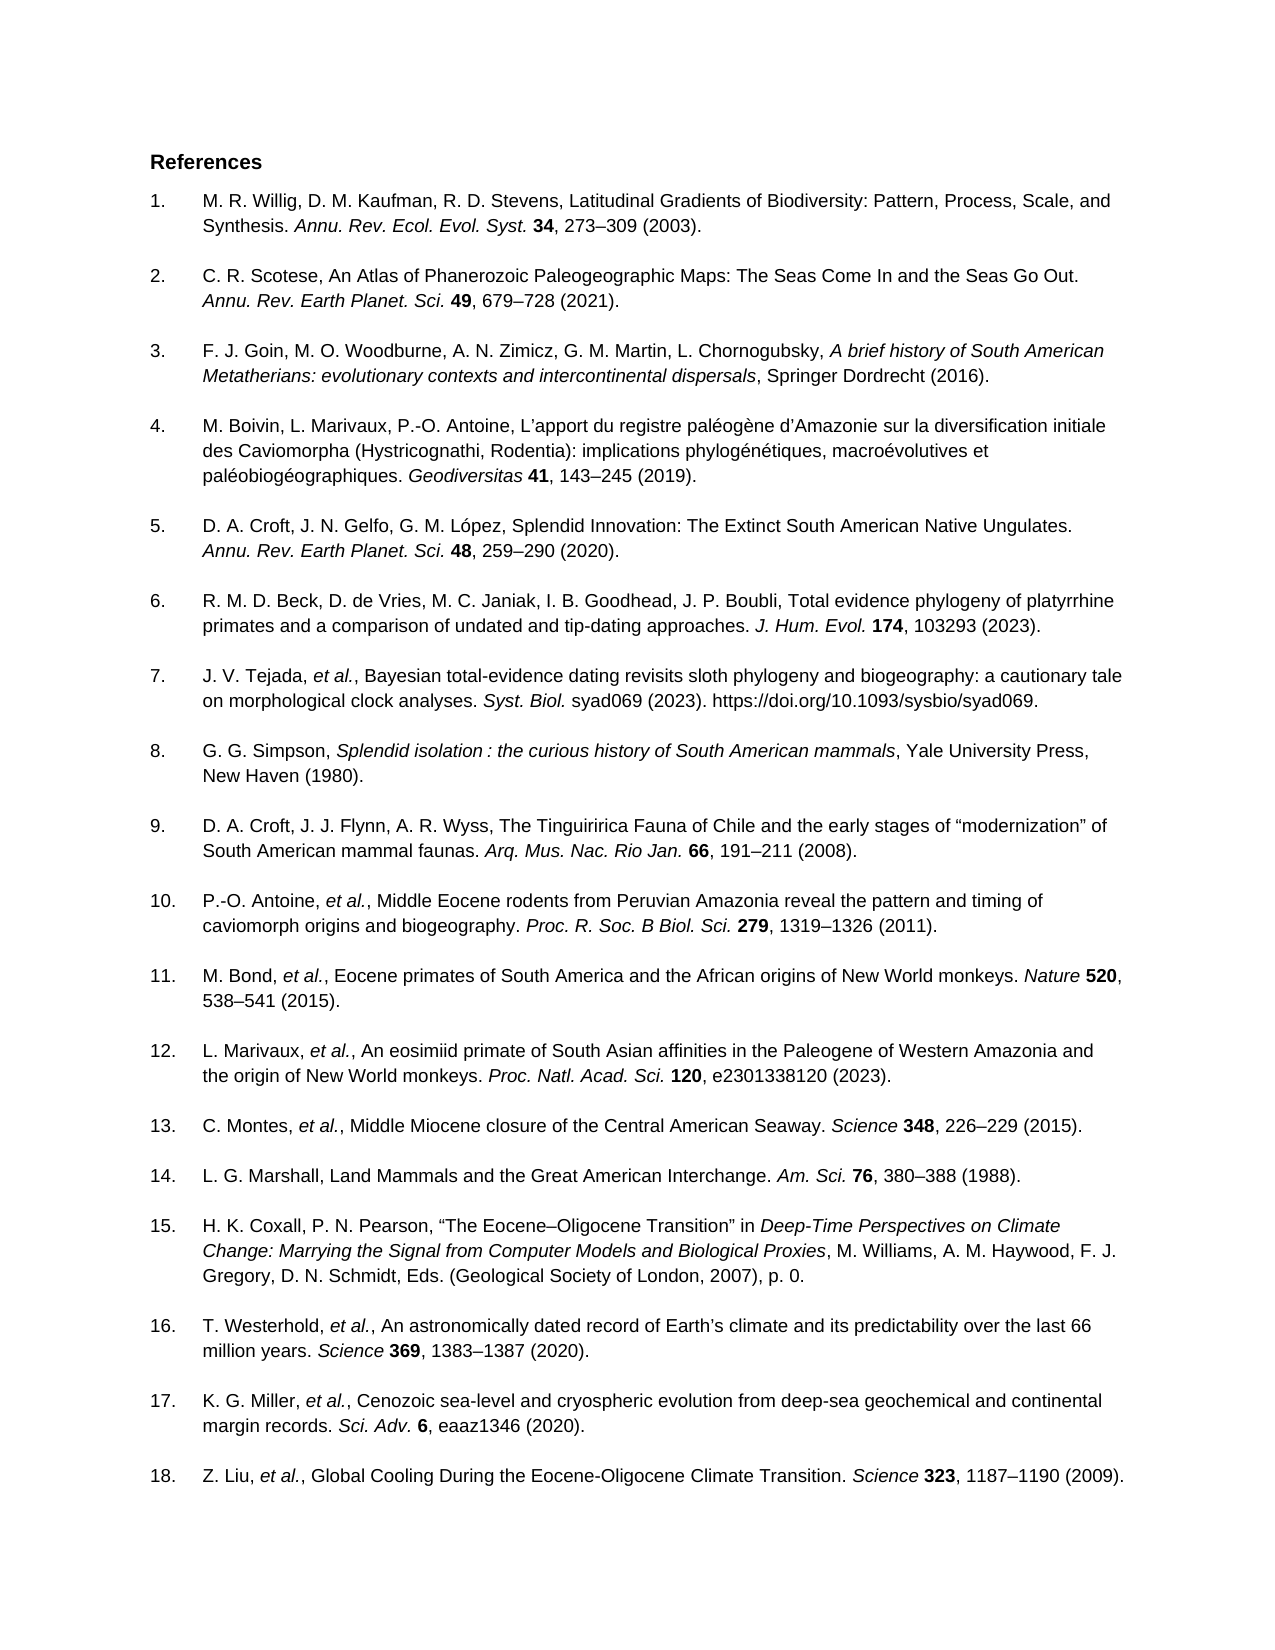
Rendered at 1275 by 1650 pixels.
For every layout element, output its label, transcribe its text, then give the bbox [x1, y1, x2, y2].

text 15. H. K. Coxall, P. N. Pearson, “The Eocene–Oligocene Transition” in Deep-Time Perspectives on Climate Change: Marrying the Signal from Computer Models and Biological Proxies, M. Williams, A. M. Haywood, F. J. Gregory, D. N. Schmidt, Eds. (Geological Society of London, 2007), p. 0. [150, 1211, 1125, 1286]
text 3. F. J. Goin, M. O. Woodburne, A. N. Zimicz, G. M. Martin, L. Chornogubsky, A brief history of South American Metatherians: evolutionary contexts and intercontinental dispersals, Springer Dordrecht (2016). [150, 336, 1125, 386]
text 10. P.-O. Antoine, et al., Middle Eocene rodents from Peruvian Amazonia reveal the pattern and timing of caviomorph origins and biogeography. Proc. R. Soc. B Biol. Sci. 279, 1319–1326 (2011). [150, 886, 1125, 936]
text 2. C. R. Scotese, An Atlas of Phanerozoic Paleogeographic Maps: The Seas Come In and the Seas Go Out. Annu. Rev. Earth Planet. Sci. 49, 679–728 (2021). [150, 261, 1125, 311]
text References [150, 150, 1125, 174]
text 9. D. A. Croft, J. J. Flynn, A. R. Wyss, The Tinguiririca Fauna of Chile and the early stages of “modernization” of South American mammal faunas. Arq. Mus. Nac. Rio Jan. 66, 191–211 (2008). [150, 811, 1125, 861]
text 16. T. Westerhold, et al., An astronomically dated record of Earth’s climate and its predictability over the last 66 million years. Science 369, 1383–1387 (2020). [150, 1311, 1125, 1361]
text 8. G. G. Simpson, Splendid isolation : the curious history of South American mammals, Yale University Press, New Haven (1980). [150, 736, 1125, 786]
text 17. K. G. Miller, et al., Cenozoic sea-level and cryospheric evolution from deep-sea geochemical and continental margin records. Sci. Adv. 6, eaaz1346 (2020). [150, 1386, 1125, 1436]
text 12. L. Marivaux, et al., An eosimiid primate of South Asian affinities in the Paleogene of Western Amazonia and the origin of New World monkeys. Proc. Natl. Acad. Sci. 120, e2301338120 (2023). [150, 1036, 1125, 1086]
text 11. M. Bond, et al., Eocene primates of South America and the African origins of New World monkeys. Nature 520, 538–541 (2015). [150, 961, 1125, 1011]
text 1. M. R. Willig, D. M. Kaufman, R. D. Stevens, Latitudinal Gradients of Biodiversity: Pattern, Process, Scale, and Synthesis. Annu. Rev. Ecol. Evol. Syst. 34, 273–309 (2003). [150, 186, 1125, 236]
text 7. J. V. Tejada, et al., Bayesian total-evidence dating revisits sloth phylogeny and biogeography: a cautionary tale on morphological clock analyses. Syst. Biol. syad069 (2023). https://doi.org/10.1093/sysbio/syad069. [150, 661, 1125, 711]
text 14. L. G. Marshall, Land Mammals and the Great American Interchange. Am. Sci. 76, 380–388 (1988). [150, 1161, 1125, 1186]
text 6. R. M. D. Beck, D. de Vries, M. C. Janiak, I. B. Goodhead, J. P. Boubli, Total evidence phylogeny of platyrrhine primates and a comparison of undated and tip-dating approaches. J. Hum. Evol. 174, 103293 (2023). [150, 586, 1125, 636]
text 18. Z. Liu, et al., Global Cooling During the Eocene-Oligocene Climate Transition. Science 323, 1187–1190 (2009). [150, 1461, 1125, 1486]
text 4. M. Boivin, L. Marivaux, P.-O. Antoine, L’apport du registre paléogène d’Amazonie sur la diversification initiale des Caviomorpha (Hystricognathi, Rodentia): implications phylogénétiques, macroévolutives et paléobiogéographiques. Geodiversitas 41, 143–245 (2019). [150, 411, 1125, 486]
text 13. C. Montes, et al., Middle Miocene closure of the Central American Seaway. Science 348, 226–229 (2015). [150, 1111, 1125, 1136]
text 5. D. A. Croft, J. N. Gelfo, G. M. López, Splendid Innovation: The Extinct South American Native Ungulates. Annu. Rev. Earth Planet. Sci. 48, 259–290 (2020). [150, 511, 1125, 561]
